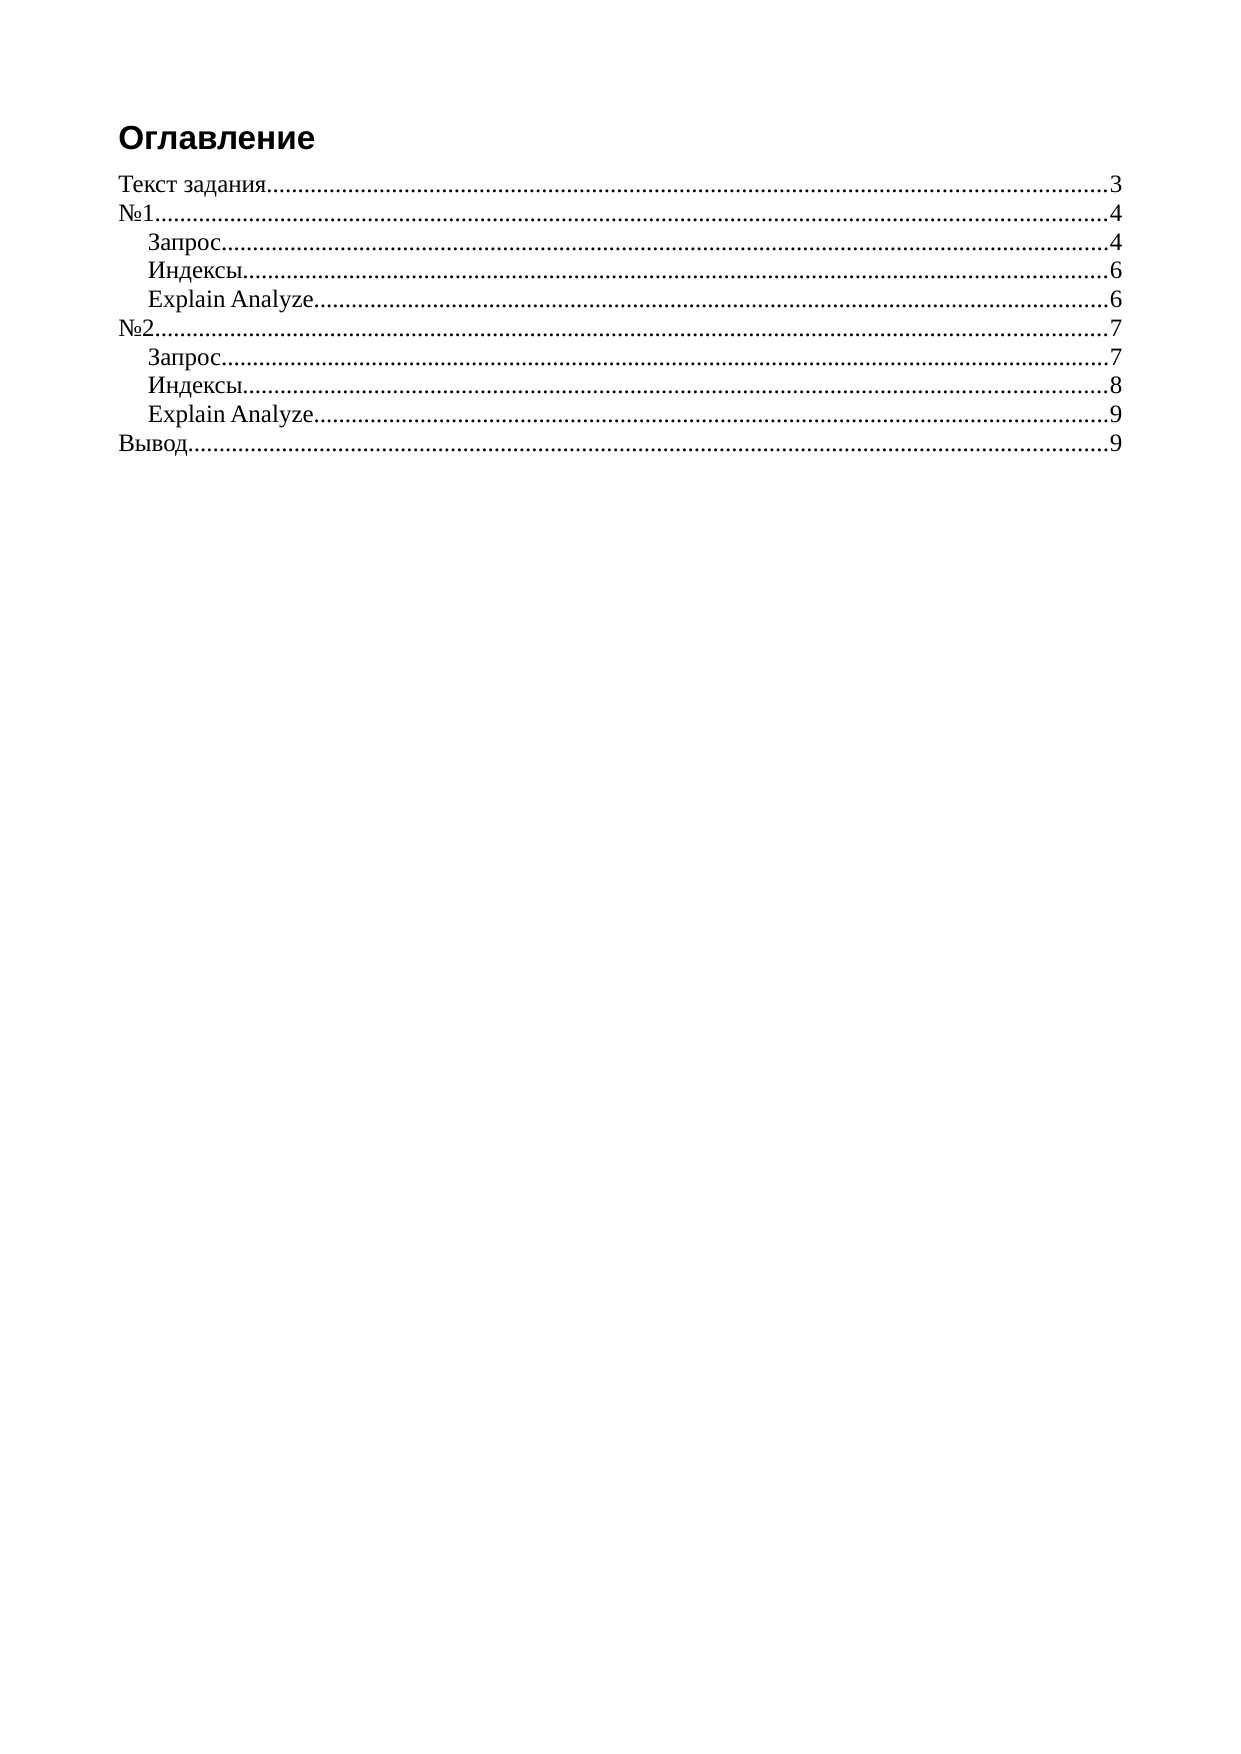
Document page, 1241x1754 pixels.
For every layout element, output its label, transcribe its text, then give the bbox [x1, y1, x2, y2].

text №1 4 [118, 198, 1122, 227]
text №2 7 [118, 313, 1122, 342]
text Запрос 7 [148, 342, 1122, 370]
text Вывод 9 [118, 428, 1122, 457]
text Запрос 4 [148, 227, 1122, 255]
text Текст задания 3 [118, 169, 1122, 198]
text Индексы 6 [148, 255, 1122, 284]
text Индексы 8 [148, 370, 1122, 399]
text Explain Analyze 6 [148, 284, 1122, 313]
subtitle Оглавление [118, 118, 1122, 157]
text Explain Analyze 9 [148, 399, 1122, 428]
